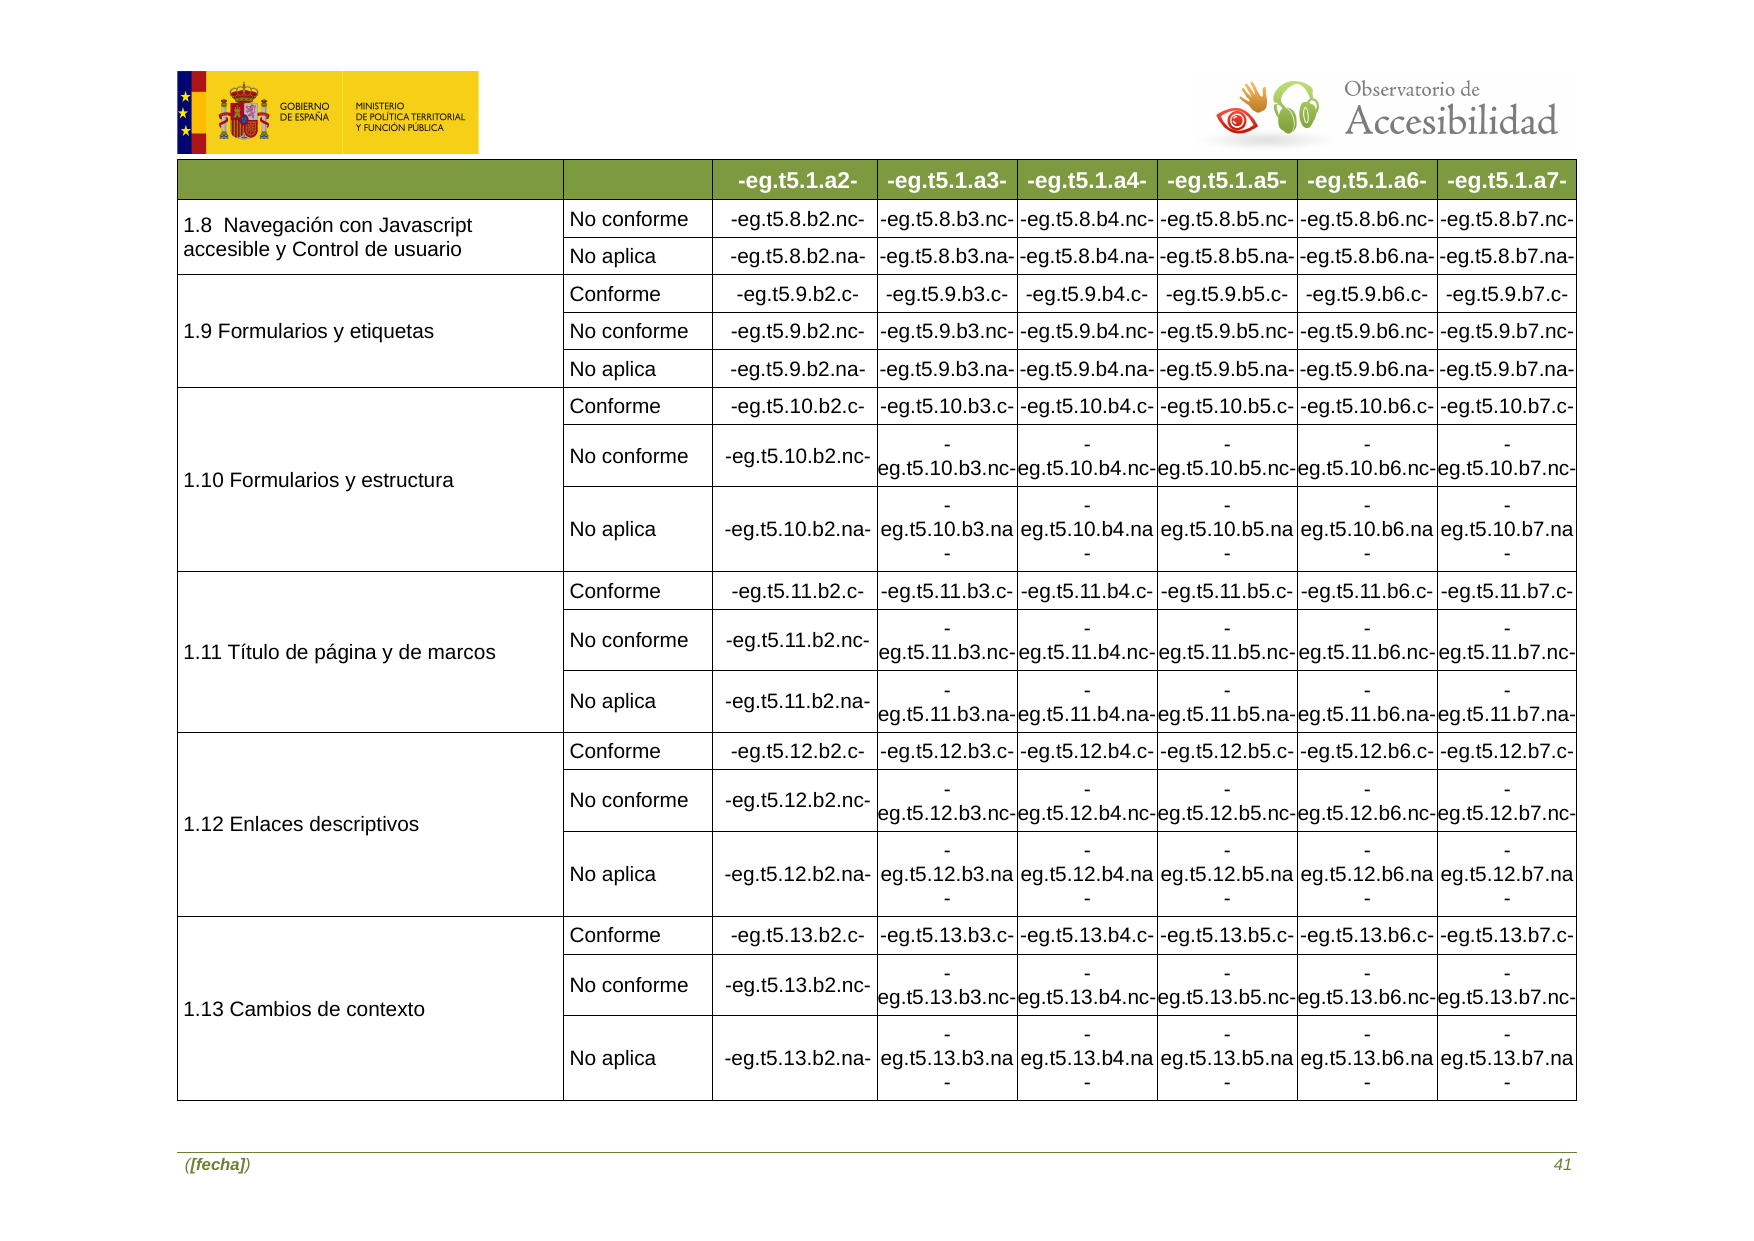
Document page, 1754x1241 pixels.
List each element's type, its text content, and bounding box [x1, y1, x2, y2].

table_cell -eg.t5.12.b3.na- [878, 832, 1017, 916]
table_cell -eg.t5.9.b3.c- [878, 275, 1017, 312]
table_cell -eg.t5.8.b7.nc- [1438, 200, 1576, 237]
table_cell -eg.t5.11.b6.nc- [1298, 610, 1437, 670]
table_cell -eg.t5.9.b2.nc- [713, 313, 877, 349]
table_cell -eg.t5.12.b5.na- [1158, 832, 1297, 916]
table_cell -eg.t5.13.b2.na- [713, 1016, 877, 1100]
table_cell -eg.t5.10.b6.c- [1298, 388, 1437, 424]
table_cell -eg.t5.8.b3.na- [878, 238, 1017, 274]
table_cell Conforme [564, 572, 712, 609]
table_cell -eg.t5.11.b4.nc- [1018, 610, 1157, 670]
table_cell Conforme [564, 733, 712, 769]
table_header -eg.t5.1.a7- [1438, 160, 1576, 199]
table_cell -eg.t5.10.b7.nc- [1438, 425, 1576, 486]
table_cell -eg.t5.12.b6.nc- [1298, 770, 1437, 831]
table_cell -eg.t5.8.b5.nc- [1158, 200, 1297, 237]
table_cell -eg.t5.10.b7.na- [1438, 487, 1576, 571]
table_cell -eg.t5.10.b4.na- [1018, 487, 1157, 571]
table_cell -eg.t5.9.b2.c- [713, 275, 877, 312]
table_cell -eg.t5.11.b2.c- [713, 572, 877, 609]
table_cell -eg.t5.12.b6.c- [1298, 733, 1437, 769]
table_header -eg.t5.1.a2- [713, 160, 877, 199]
table_cell -eg.t5.9.b5.na- [1158, 350, 1297, 387]
table_cell -eg.t5.13.b6.c- [1298, 917, 1437, 953]
table_cell -eg.t5.12.b4.c- [1018, 733, 1157, 769]
table_cell 1.11 Título de página y de marcos [178, 572, 563, 732]
picture [177, 71, 479, 154]
table_cell -eg.t5.10.b5.nc- [1158, 425, 1297, 486]
table_cell No aplica [564, 350, 712, 387]
table_cell -eg.t5.9.b7.c- [1438, 275, 1576, 312]
table_cell -eg.t5.10.b7.c- [1438, 388, 1576, 424]
table_cell -eg.t5.13.b4.nc- [1018, 955, 1157, 1015]
table_cell No conforme [564, 955, 712, 1015]
table_cell -eg.t5.11.b3.nc- [878, 610, 1017, 670]
table_cell -eg.t5.12.b3.c- [878, 733, 1017, 769]
table_cell -eg.t5.12.b2.nc- [713, 770, 877, 831]
table_cell -eg.t5.13.b5.nc- [1158, 955, 1297, 1015]
table_header -eg.t5.1.a3- [878, 160, 1017, 199]
table_cell No conforme [564, 425, 712, 486]
table_cell -eg.t5.13.b4.na- [1018, 1016, 1157, 1100]
table_cell -eg.t5.10.b3.nc- [878, 425, 1017, 486]
table_cell Conforme [564, 388, 712, 424]
table_cell -eg.t5.8.b2.na- [713, 238, 877, 274]
table_cell -eg.t5.8.b6.nc- [1298, 200, 1437, 237]
table_cell -eg.t5.11.b7.na- [1438, 671, 1576, 732]
table_cell No conforme [564, 770, 712, 831]
table_cell 1.10 Formularios y estructura [178, 388, 563, 571]
table_cell -eg.t5.12.b7.na- [1438, 832, 1576, 916]
table_cell -eg.t5.8.b4.nc- [1018, 200, 1157, 237]
table_header -eg.t5.1.a4- [1018, 160, 1157, 199]
table_cell No aplica [564, 238, 712, 274]
table_cell -eg.t5.13.b5.c- [1158, 917, 1297, 953]
table_cell -eg.t5.13.b3.na- [878, 1016, 1017, 1100]
table_cell -eg.t5.9.b6.c- [1298, 275, 1437, 312]
table_cell No conforme [564, 610, 712, 670]
table_cell -eg.t5.10.b2.nc- [713, 425, 877, 486]
table_header [564, 160, 712, 199]
table_cell -eg.t5.12.b7.c- [1438, 733, 1576, 769]
table_cell -eg.t5.13.b5.na- [1158, 1016, 1297, 1100]
table_header [178, 160, 563, 199]
table_cell 1.8 Navegación con Javascript accesible y Control de usuario [178, 200, 563, 274]
table_cell -eg.t5.9.b2.na- [713, 350, 877, 387]
table_cell -eg.t5.12.b5.c- [1158, 733, 1297, 769]
table_cell -eg.t5.10.b5.c- [1158, 388, 1297, 424]
table_cell -eg.t5.11.b7.nc- [1438, 610, 1576, 670]
table_cell -eg.t5.9.b5.nc- [1158, 313, 1297, 349]
table_cell -eg.t5.11.b3.c- [878, 572, 1017, 609]
table_cell -eg.t5.13.b7.nc- [1438, 955, 1576, 1015]
table_cell -eg.t5.11.b2.nc- [713, 610, 877, 670]
table_cell No aplica [564, 671, 712, 732]
table_cell -eg.t5.9.b7.nc- [1438, 313, 1576, 349]
table_cell Conforme [564, 917, 712, 953]
table_cell No conforme [564, 200, 712, 237]
table_cell -eg.t5.8.b2.nc- [713, 200, 877, 237]
table_cell -eg.t5.8.b4.na- [1018, 238, 1157, 274]
table_cell -eg.t5.12.b3.nc- [878, 770, 1017, 831]
table_cell -eg.t5.13.b3.nc- [878, 955, 1017, 1015]
table_cell -eg.t5.10.b6.nc- [1298, 425, 1437, 486]
table_cell -eg.t5.9.b5.c- [1158, 275, 1297, 312]
table_cell -eg.t5.12.b6.na- [1298, 832, 1437, 916]
table_cell 1.12 Enlaces descriptivos [178, 733, 563, 916]
table_cell -eg.t5.12.b2.c- [713, 733, 877, 769]
table_cell -eg.t5.11.b7.c- [1438, 572, 1576, 609]
table_cell -eg.t5.11.b6.na- [1298, 671, 1437, 732]
table_cell -eg.t5.10.b5.na- [1158, 487, 1297, 571]
table_cell -eg.t5.11.b6.c- [1298, 572, 1437, 609]
table_cell -eg.t5.11.b4.c- [1018, 572, 1157, 609]
table_cell -eg.t5.11.b5.nc- [1158, 610, 1297, 670]
table_cell No aplica [564, 487, 712, 571]
table_cell -eg.t5.12.b4.nc- [1018, 770, 1157, 831]
table_cell -eg.t5.10.b2.na- [713, 487, 877, 571]
table_cell -eg.t5.10.b2.c- [713, 388, 877, 424]
table_cell -eg.t5.11.b5.na- [1158, 671, 1297, 732]
table_cell -eg.t5.12.b7.nc- [1438, 770, 1576, 831]
table_cell -eg.t5.12.b4.na- [1018, 832, 1157, 916]
table_cell -eg.t5.10.b6.na- [1298, 487, 1437, 571]
table_cell -eg.t5.10.b3.na- [878, 487, 1017, 571]
table_cell -eg.t5.11.b2.na- [713, 671, 877, 732]
table_cell -eg.t5.13.b7.c- [1438, 917, 1576, 953]
table_cell No aplica [564, 1016, 712, 1100]
table_cell -eg.t5.11.b4.na- [1018, 671, 1157, 732]
table_cell Conforme [564, 275, 712, 312]
table_cell -eg.t5.10.b4.c- [1018, 388, 1157, 424]
table_cell -eg.t5.13.b3.c- [878, 917, 1017, 953]
table_cell -eg.t5.9.b7.na- [1438, 350, 1576, 387]
table_header -eg.t5.1.a6- [1298, 160, 1437, 199]
table_cell -eg.t5.9.b4.na- [1018, 350, 1157, 387]
table_cell -eg.t5.9.b3.nc- [878, 313, 1017, 349]
table_cell -eg.t5.9.b4.c- [1018, 275, 1157, 312]
table_cell -eg.t5.9.b3.na- [878, 350, 1017, 387]
table_cell -eg.t5.12.b2.na- [713, 832, 877, 916]
table_cell -eg.t5.8.b6.na- [1298, 238, 1437, 274]
table_cell No conforme [564, 313, 712, 349]
table_cell -eg.t5.10.b3.c- [878, 388, 1017, 424]
table_cell -eg.t5.13.b6.nc- [1298, 955, 1437, 1015]
table_cell -eg.t5.11.b5.c- [1158, 572, 1297, 609]
table_cell -eg.t5.11.b3.na- [878, 671, 1017, 732]
table_cell 1.13 Cambios de contexto [178, 917, 563, 1100]
table_cell No aplica [564, 832, 712, 916]
table_cell -eg.t5.13.b7.na- [1438, 1016, 1576, 1100]
table_cell -eg.t5.8.b3.nc- [878, 200, 1017, 237]
table_cell -eg.t5.9.b6.nc- [1298, 313, 1437, 349]
table_header -eg.t5.1.a5- [1158, 160, 1297, 199]
table_cell -eg.t5.13.b6.na- [1298, 1016, 1437, 1100]
table_cell -eg.t5.13.b4.c- [1018, 917, 1157, 953]
picture [1196, 72, 1572, 154]
table_cell -eg.t5.12.b5.nc- [1158, 770, 1297, 831]
table_cell -eg.t5.9.b6.na- [1298, 350, 1437, 387]
table_cell 1.9 Formularios y etiquetas [178, 275, 563, 387]
table_cell -eg.t5.10.b4.nc- [1018, 425, 1157, 486]
table_cell -eg.t5.8.b5.na- [1158, 238, 1297, 274]
table_cell -eg.t5.9.b4.nc- [1018, 313, 1157, 349]
table_cell -eg.t5.13.b2.nc- [713, 955, 877, 1015]
table_cell -eg.t5.13.b2.c- [713, 917, 877, 953]
table_cell -eg.t5.8.b7.na- [1438, 238, 1576, 274]
